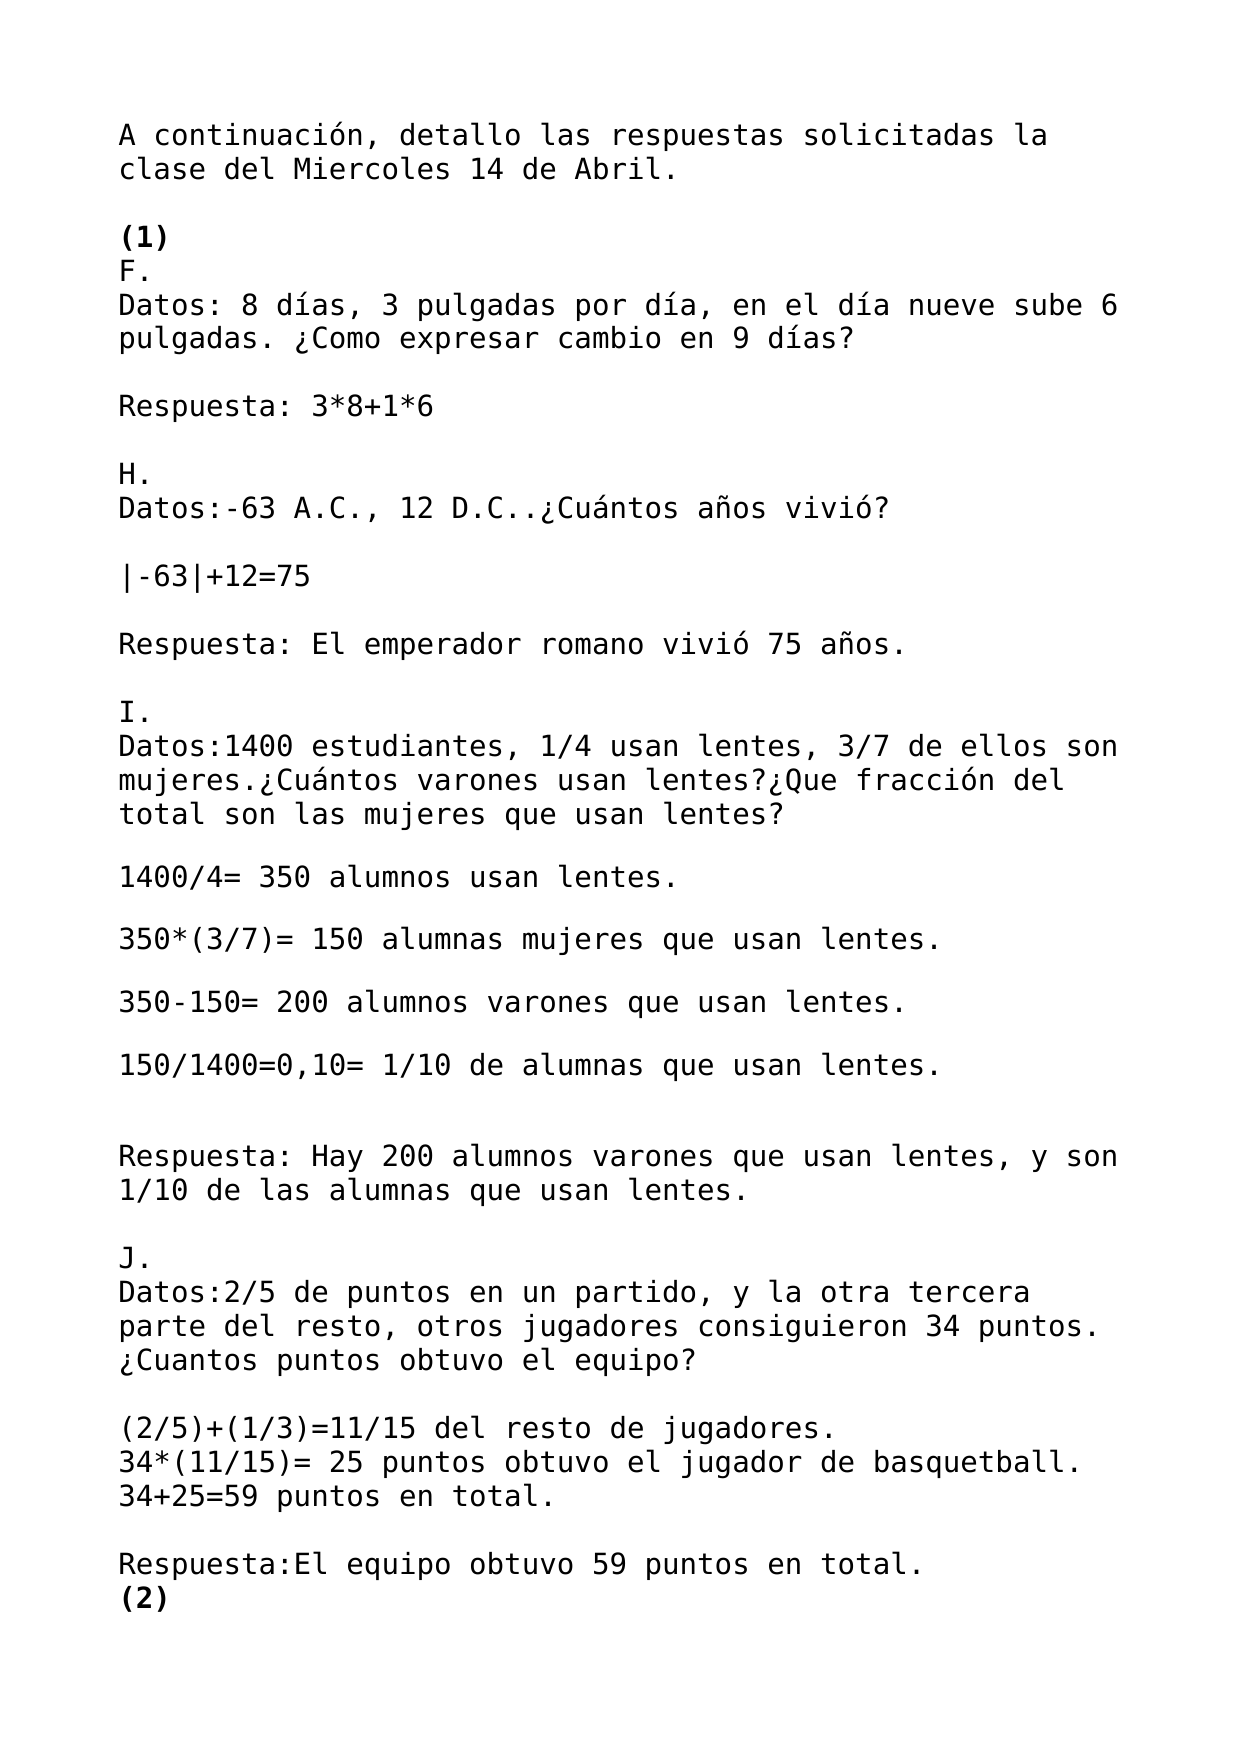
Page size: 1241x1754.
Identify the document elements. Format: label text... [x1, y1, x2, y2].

text |-63|+12=75 [118, 559, 1122, 593]
text (2/5)+(1/3)=11/15 del resto de jugadores. [118, 1411, 1122, 1445]
text Datos:2/5 de puntos en un partido, y la otra tercera parte del resto, otros jugadores consiguieron 34 puntos.¿Cuantos puntos obtuvo el equipo? [118, 1275, 1122, 1377]
text 150/1400=0,10= 1/10 de alumnas que usan lentes. [118, 1048, 1122, 1082]
text F. [118, 254, 1122, 288]
text 350*(3/7)= 150 alumnas mujeres que usan lentes. [118, 923, 1122, 957]
text I. [118, 695, 1122, 729]
text Datos:1400 estudiantes, 1/4 usan lentes, 3/7 de ellos son mujeres.¿Cuántos varones usan lentes?¿Que fracción del total son las mujeres que usan lentes? [118, 729, 1122, 831]
text Respuesta: 3*8+1*6 [118, 390, 1122, 424]
text 34+25=59 puntos en total. [118, 1479, 1122, 1513]
text Datos: 8 días, 3 pulgadas por día, en el día nueve sube 6 pulgadas. ¿Como expresar cambio en 9 días? [118, 288, 1122, 356]
text (2) [118, 1581, 1122, 1615]
text A continuación, detallo las respuestas solicitadas la clase del Miercoles 14 de Abril. [118, 118, 1122, 186]
text Respuesta:El equipo obtuvo 59 puntos en total. [118, 1547, 1122, 1581]
text Datos:-63 A.C., 12 D.C..¿Cuántos años vivió? [118, 492, 1122, 526]
text H. [118, 458, 1122, 492]
text Respuesta: El emperador romano vivió 75 años. [118, 627, 1122, 661]
text J. [118, 1241, 1122, 1275]
text 1400/4= 350 alumnos usan lentes. [118, 860, 1122, 894]
text Respuesta: Hay 200 alumnos varones que usan lentes, y son 1/10 de las alumnas que usan lentes. [118, 1139, 1122, 1207]
text (1) [118, 220, 1122, 254]
text 34*(11/15)= 25 puntos obtuvo el jugador de basquetball. [118, 1445, 1122, 1479]
text 350-150= 200 alumnos varones que usan lentes. [118, 985, 1122, 1019]
